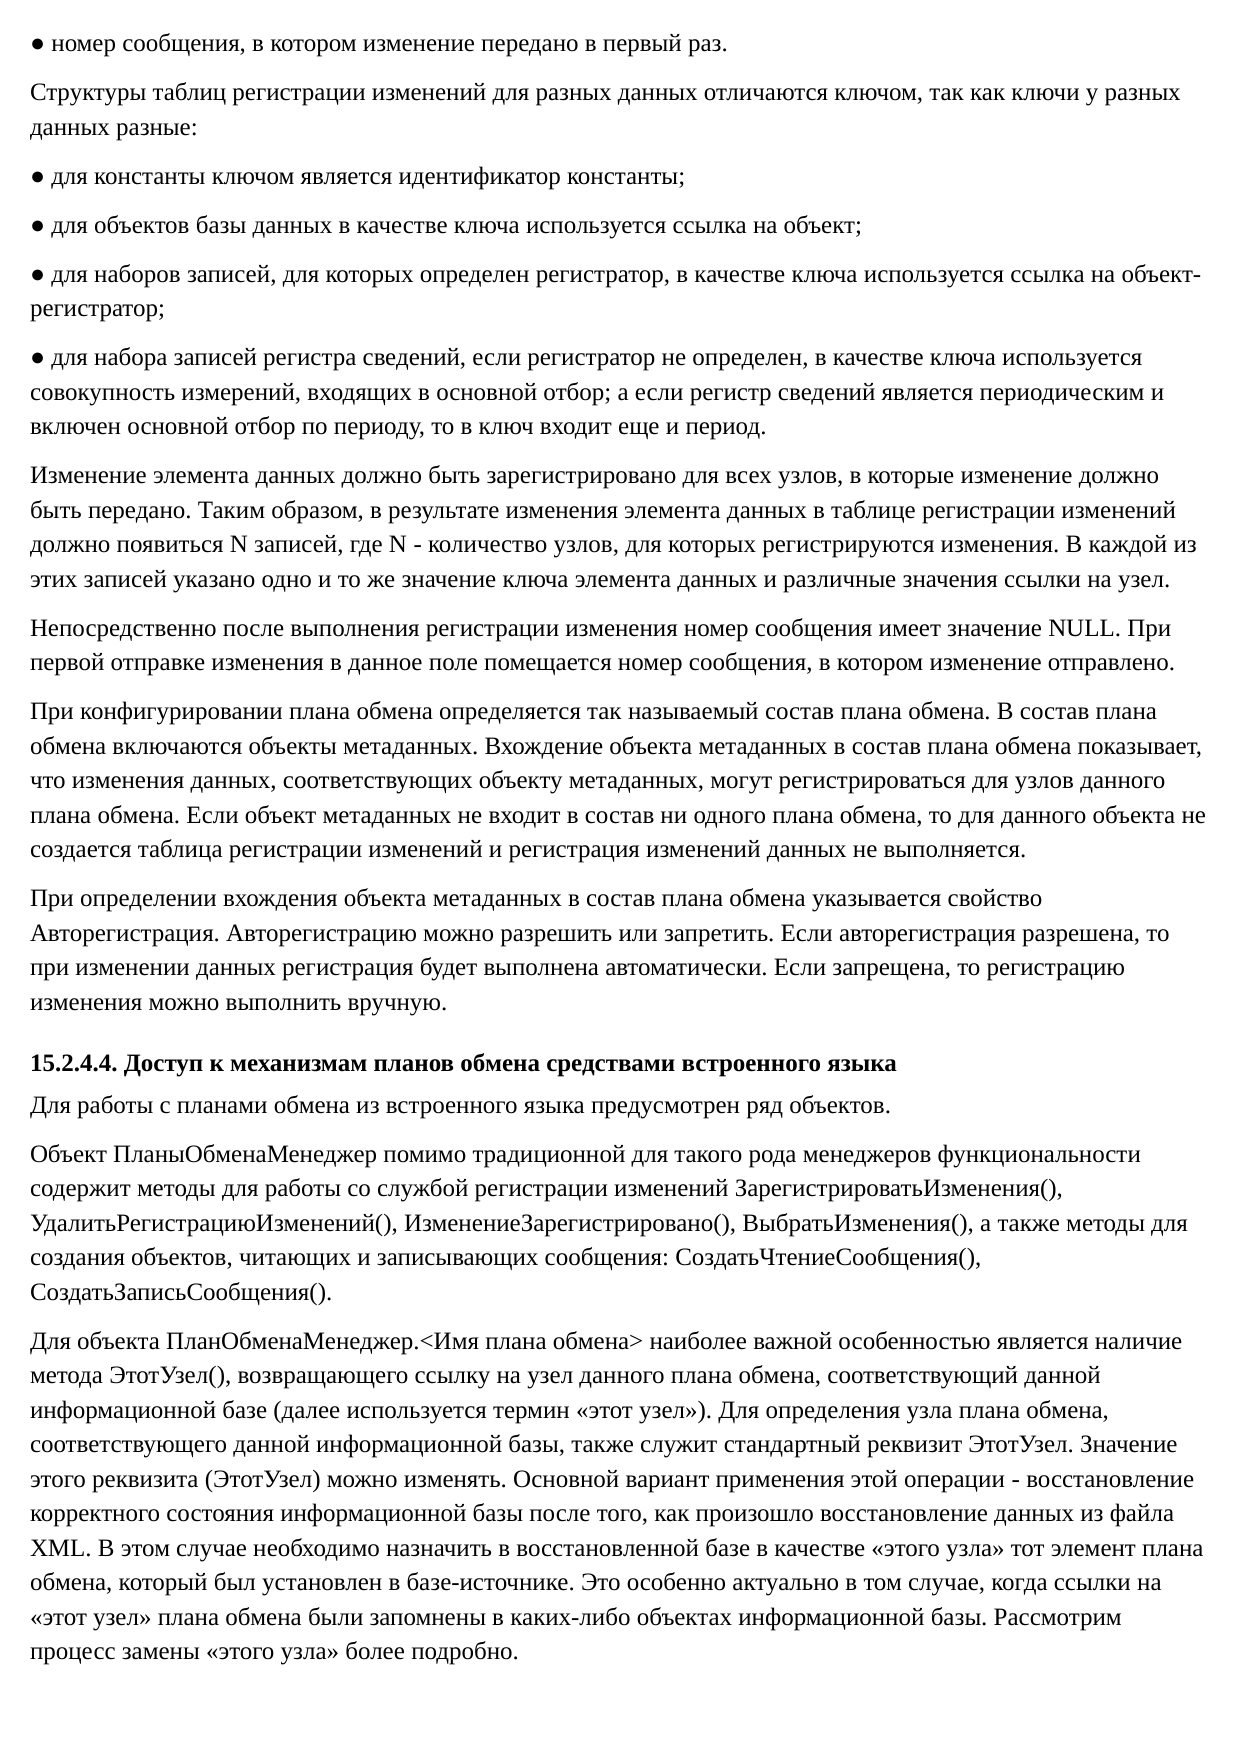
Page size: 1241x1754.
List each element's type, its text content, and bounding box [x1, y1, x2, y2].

text Для работы с планами обмена из встроенного языка предусмотрен ряд объектов. [30, 1090, 1211, 1118]
text Объект ПланыОбменаМенеджер помимо традиционной для такого рода менеджеров функциональности содержит методы для работы со службой регистрации изменений ЗарегистрироватьИзменения(), УдалитьРегистрациюИзменений(), ИзменениеЗарегистрировано(), ВыбратьИзменения(), а также методы для создания объектов, читающих и записывающих сообщения: СоздатьЧтениеСообщения(), СоздатьЗаписьСообщения(). [30, 1139, 1211, 1305]
text Для объекта ПланОбменаМенеджер.<Имя плана обмена> наиболее важной особенностью является наличие метода ЭтотУзел(), возвращающего ссылку на узел данного плана обмена, соответствующий данной информационной базе (далее используется термин «этот узел»). Для определения узла плана обмена, соответствующего данной информационной базы, также служит стандартный реквизит ЭтотУзел. Значение этого реквизита (ЭтотУзел) можно изменять. Основной вариант применения этой операции ‑ восстановление корректного состояния информационной базы после того, как произошло восстановление данных из файла XML. В этом случае необходимо назначить в восстановленной базе в качестве «этого узла» тот элемент плана обмена, который был установлен в базе-источнике. Это особенно актуально в том случае, когда ссылки на «этот узел» плана обмена были запомнены в каких-либо объектах информационной базы. Рассмотрим процесс замены «этого узла» более подробно. [30, 1326, 1211, 1665]
text ● для набора записей регистра сведений, если регистратор не определен, в качестве ключа используется совокупность измерений, входящих в основной отбор; а если регистр сведений является периодическим и включен основной отбор по периоду, то в ключ входит еще и период. [30, 342, 1211, 440]
text ● для константы ключом является идентификатор константы; [30, 161, 1211, 189]
text ● для объектов базы данных в качестве ключа используется ссылка на объект; [30, 210, 1211, 238]
text Непосредственно после выполнения регистрации изменения номер сообщения имеет значение NULL. При первой отправке изменения в данное поле помещается номер сообщения, в котором изменение отправлено. [30, 613, 1211, 676]
text ● номер сообщения, в котором изменение передано в первый раз. [30, 28, 1211, 57]
text ● для наборов записей, для которых определен регистратор, в качестве ключа используется ссылка на объект-регистратор; [30, 259, 1211, 322]
text При конфигурировании плана обмена определяется так называемый состав плана обмена. В состав плана обмена включаются объекты метаданных. Вхождение объекта метаданных в состав плана обмена показывает, что изменения данных, соответствующих объекту метаданных, могут регистрироваться для узлов данного плана обмена. Если объект метаданных не входит в состав ни одного плана обмена, то для данного объекта не создается таблица регистрации изменений и регистрация изменений данных не выполняется. [30, 696, 1211, 863]
subtitle 15.2.4.4. Доступ к механизмам планов обмена средствами встроенного языка [30, 1048, 1211, 1077]
text При определении вхождения объекта метаданных в состав плана обмена указывается свойство Авторегистрация. Авторегистрацию можно разрешить или запретить. Если авторегистрация разрешена, то при изменении данных регистрация будет выполнена автоматически. Если запрещена, то регистрацию изменения можно выполнить вручную. [30, 883, 1211, 1016]
text Изменение элемента данных должно быть зарегистрировано для всех узлов, в которые изменение должно быть передано. Таким образом, в результате изменения элемента данных в таблице регистрации изменений должно появиться N записей, где N ‑ количество узлов, для которых регистрируются изменения. В каждой из этих записей указано одно и то же значение ключа элемента данных и различные значения ссылки на узел. [30, 460, 1211, 593]
text Структуры таблиц регистрации изменений для разных данных отличаются ключом, так как ключи у разных данных разные: [30, 77, 1211, 140]
